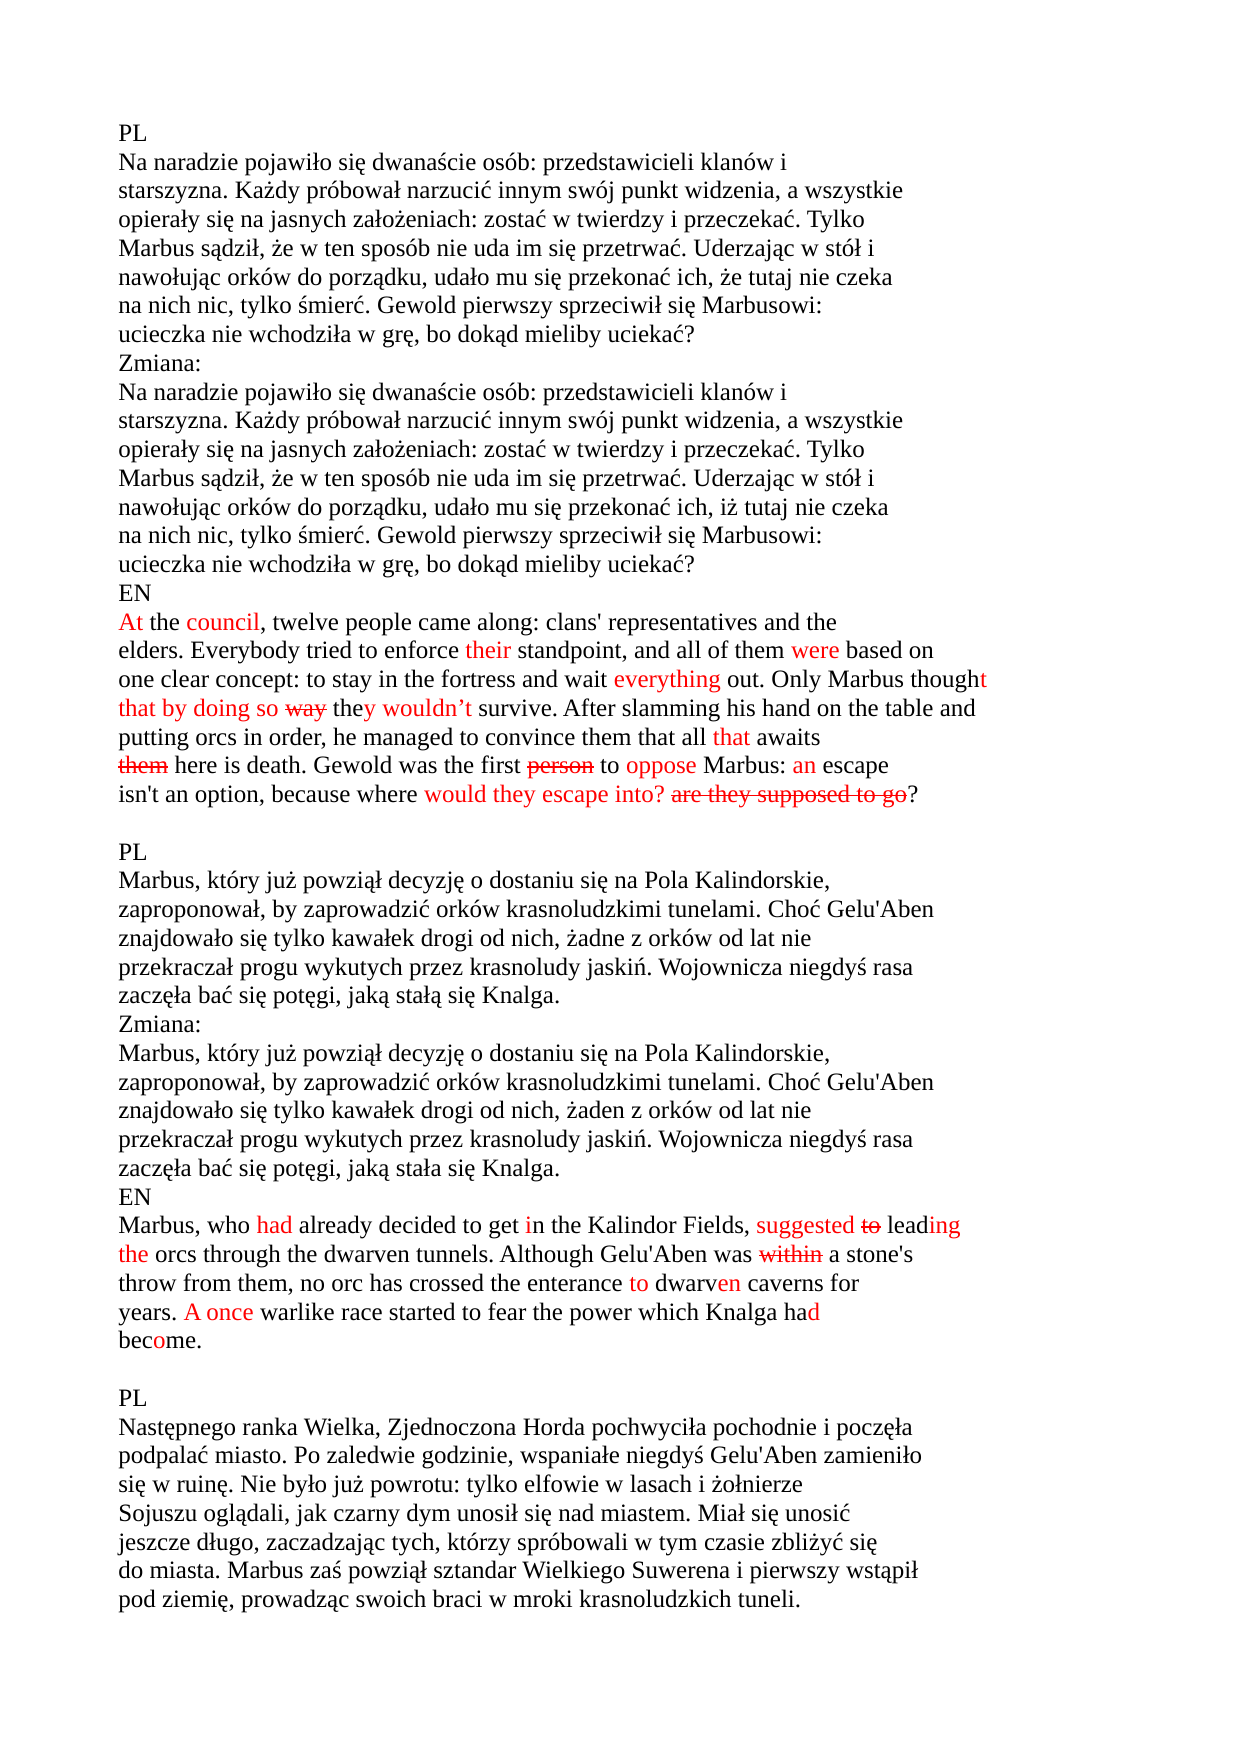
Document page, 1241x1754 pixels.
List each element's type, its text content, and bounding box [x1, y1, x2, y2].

text przekraczał progu wykutych przez krasnoludy jaskiń. Wojownicza niegdyś rasa [118, 1124, 1122, 1153]
text zaczęła bać się potęgi, jaką stała się Knalga. [118, 1153, 1122, 1182]
text At the council, twelve people came along: clans' representatives and the [118, 607, 1122, 636]
text nawołując orków do porządku, udało mu się przekonać ich, iż tutaj nie czeka [118, 492, 1122, 521]
text elders. Everybody tried to enforce their standpoint, and all of them were based on [118, 636, 1122, 664]
text podpalać miasto. Po zaledwie godzinie, wspaniałe niegdyś Gelu'Aben zamieniło [118, 1441, 1122, 1469]
text ucieczka nie wchodziła w grę, bo dokąd mieliby uciekać? [118, 549, 1122, 578]
text przekraczał progu wykutych przez krasnoludy jaskiń. Wojownicza niegdyś rasa [118, 952, 1122, 981]
text PL [118, 837, 1122, 866]
text zaczęła bać się potęgi, jaką stałą się Knalga. [118, 981, 1122, 1009]
text opierały się na jasnych założeniach: zostać w twierdzy i przeczekać. Tylko [118, 204, 1122, 233]
text them here is death. Gewold was the first person to oppose Marbus: an escape [118, 751, 1122, 779]
text Marbus sądził, że w ten sposób nie uda im się przetrwać. Uderzając w stół i [118, 233, 1122, 262]
text jeszcze długo, zaczadzając tych, którzy spróbowali w tym czasie zbliżyć się [118, 1527, 1122, 1556]
text się w ruinę. Nie było już powrotu: tylko elfowie w lasach i żołnierze [118, 1469, 1122, 1498]
text isn't an option, because where would they escape into? are they supposed to go? [118, 779, 1122, 808]
text one clear concept: to stay in the fortress and wait everything out. Only Marbus thought [118, 664, 1122, 693]
text znajdowało się tylko kawałek drogi od nich, żaden z orków od lat nie [118, 1096, 1122, 1124]
text zaproponował, by zaprowadzić orków krasnoludzkimi tunelami. Choć Gelu'Aben [118, 894, 1122, 923]
text Następnego ranka Wielka, Zjednoczona Horda pochwyciła pochodnie i poczęła [118, 1412, 1122, 1441]
text the orcs through the dwarven tunnels. Although Gelu'Aben was within a stone's [118, 1239, 1122, 1268]
text EN [118, 1182, 1122, 1211]
text Marbus, który już powziął decyzję o dostaniu się na Pola Kalindorskie, [118, 866, 1122, 894]
text Zmiana: [118, 1009, 1122, 1038]
text throw from them, no orc has crossed the enterance to dwarven caverns for [118, 1268, 1122, 1297]
text Na naradzie pojawiło się dwanaście osób: przedstawicieli klanów i [118, 377, 1122, 406]
text na nich nic, tylko śmierć. Gewold pierwszy sprzeciwił się Marbusowi: [118, 521, 1122, 549]
text become. [118, 1326, 1122, 1354]
text Marbus, który już powziął decyzję o dostaniu się na Pola Kalindorskie, [118, 1038, 1122, 1067]
text opierały się na jasnych założeniach: zostać w twierdzy i przeczekać. Tylko [118, 434, 1122, 463]
text do miasta. Marbus zaś powziął sztandar Wielkiego Suwerena i pierwszy wstąpił [118, 1556, 1122, 1584]
text that by doing so way they wouldn’t survive. After slamming his hand on the table and [118, 693, 1122, 722]
text ucieczka nie wchodziła w grę, bo dokąd mieliby uciekać? [118, 319, 1122, 348]
text EN [118, 578, 1122, 607]
text years. A once warlike race started to fear the power which Knalga had [118, 1297, 1122, 1326]
text Marbus, who had already decided to get in the Kalindor Fields, suggested to leading [118, 1211, 1122, 1239]
text znajdowało się tylko kawałek drogi od nich, żadne z orków od lat nie [118, 923, 1122, 952]
text PL [118, 1383, 1122, 1412]
text putting orcs in order, he managed to convince them that all that awaits [118, 722, 1122, 751]
text starszyzna. Każdy próbował narzucić innym swój punkt widzenia, a wszystkie [118, 176, 1122, 204]
text Sojuszu oglądali, jak czarny dym unosił się nad miastem. Miał się unosić [118, 1498, 1122, 1527]
text Marbus sądził, że w ten sposób nie uda im się przetrwać. Uderzając w stół i [118, 463, 1122, 492]
text pod ziemię, prowadząc swoich braci w mroki krasnoludzkich tuneli. [118, 1584, 1122, 1613]
text Zmiana: [118, 348, 1122, 377]
text na nich nic, tylko śmierć. Gewold pierwszy sprzeciwił się Marbusowi: [118, 291, 1122, 319]
text zaproponował, by zaprowadzić orków krasnoludzkimi tunelami. Choć Gelu'Aben [118, 1067, 1122, 1096]
text PL [118, 118, 1122, 147]
text Na naradzie pojawiło się dwanaście osób: przedstawicieli klanów i [118, 147, 1122, 176]
text starszyzna. Każdy próbował narzucić innym swój punkt widzenia, a wszystkie [118, 406, 1122, 434]
text nawołując orków do porządku, udało mu się przekonać ich, że tutaj nie czeka [118, 262, 1122, 291]
